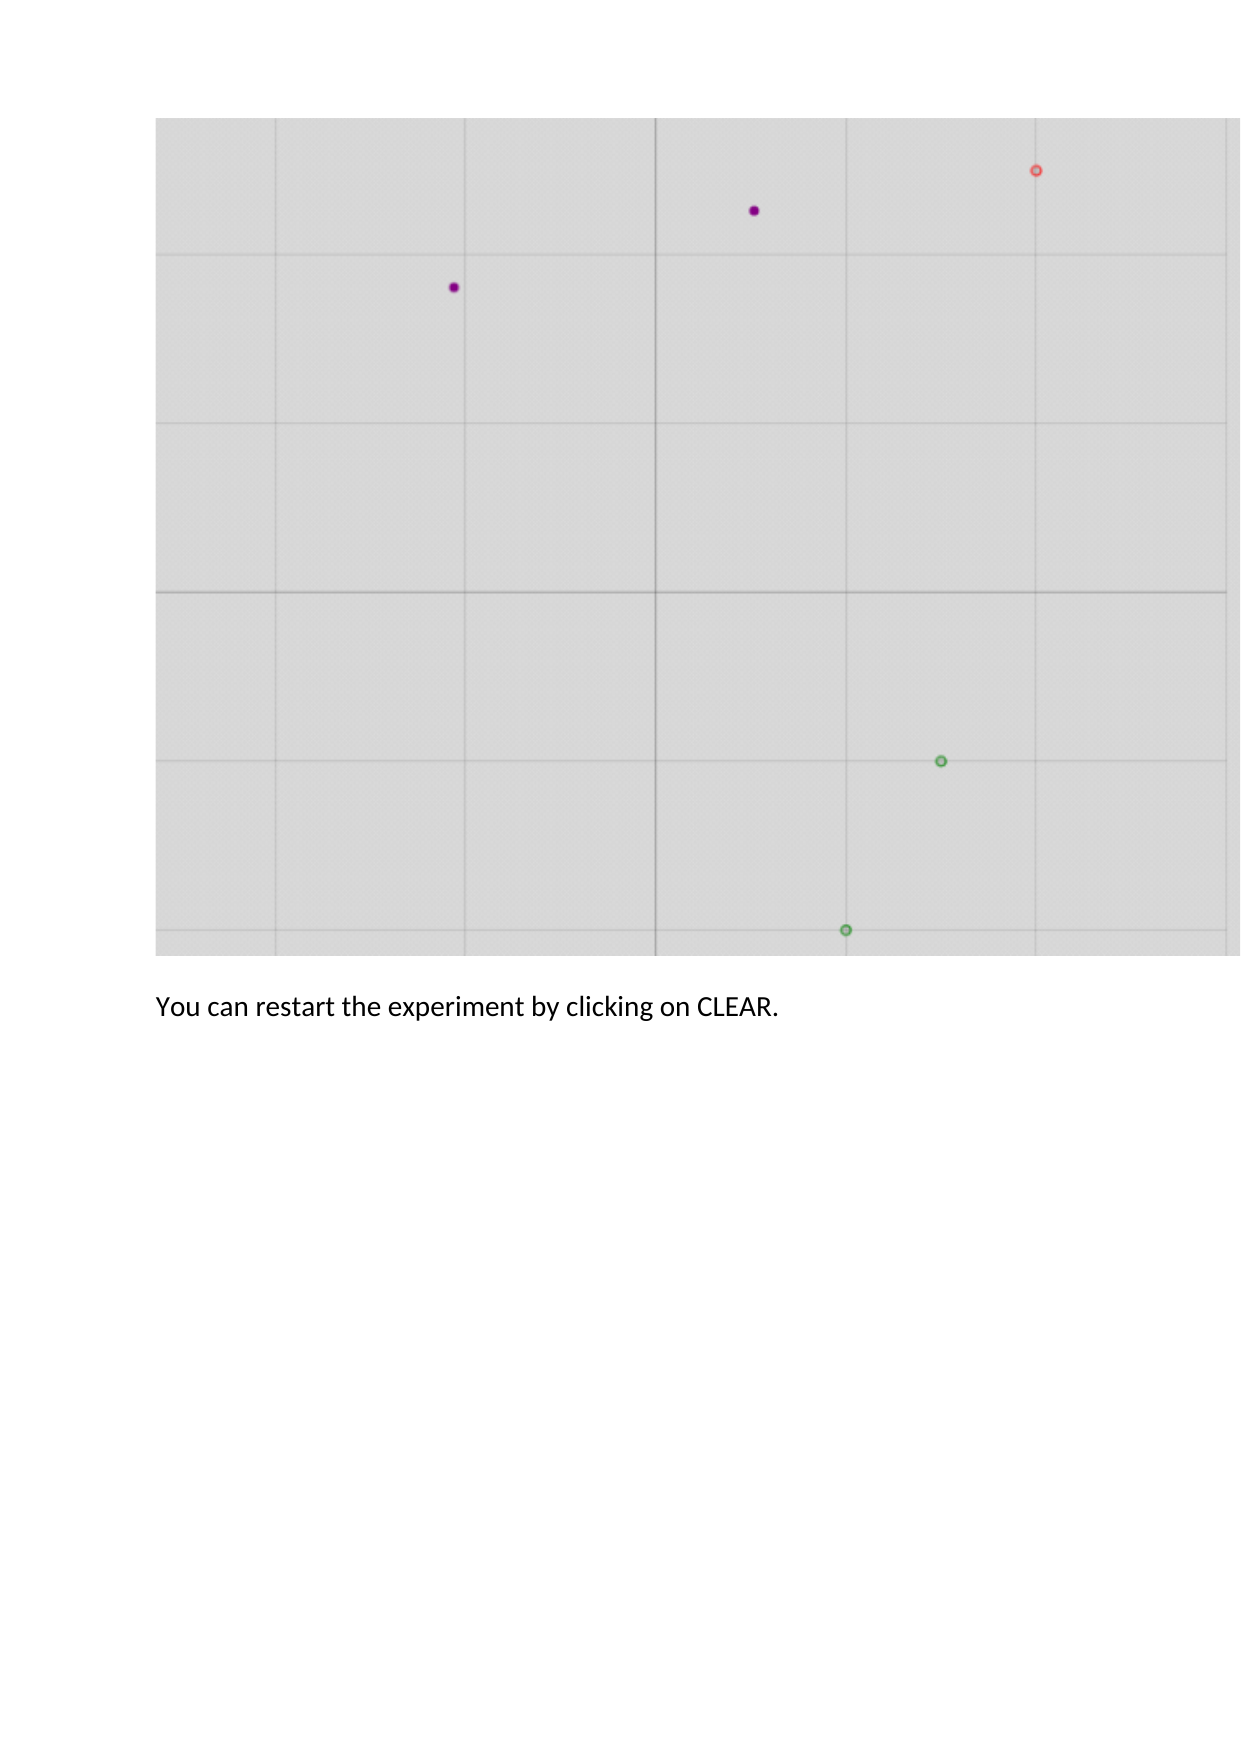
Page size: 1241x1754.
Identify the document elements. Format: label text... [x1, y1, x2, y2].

text You can restart the experiment by clicking on CLEAR. [156, 988, 1122, 1023]
